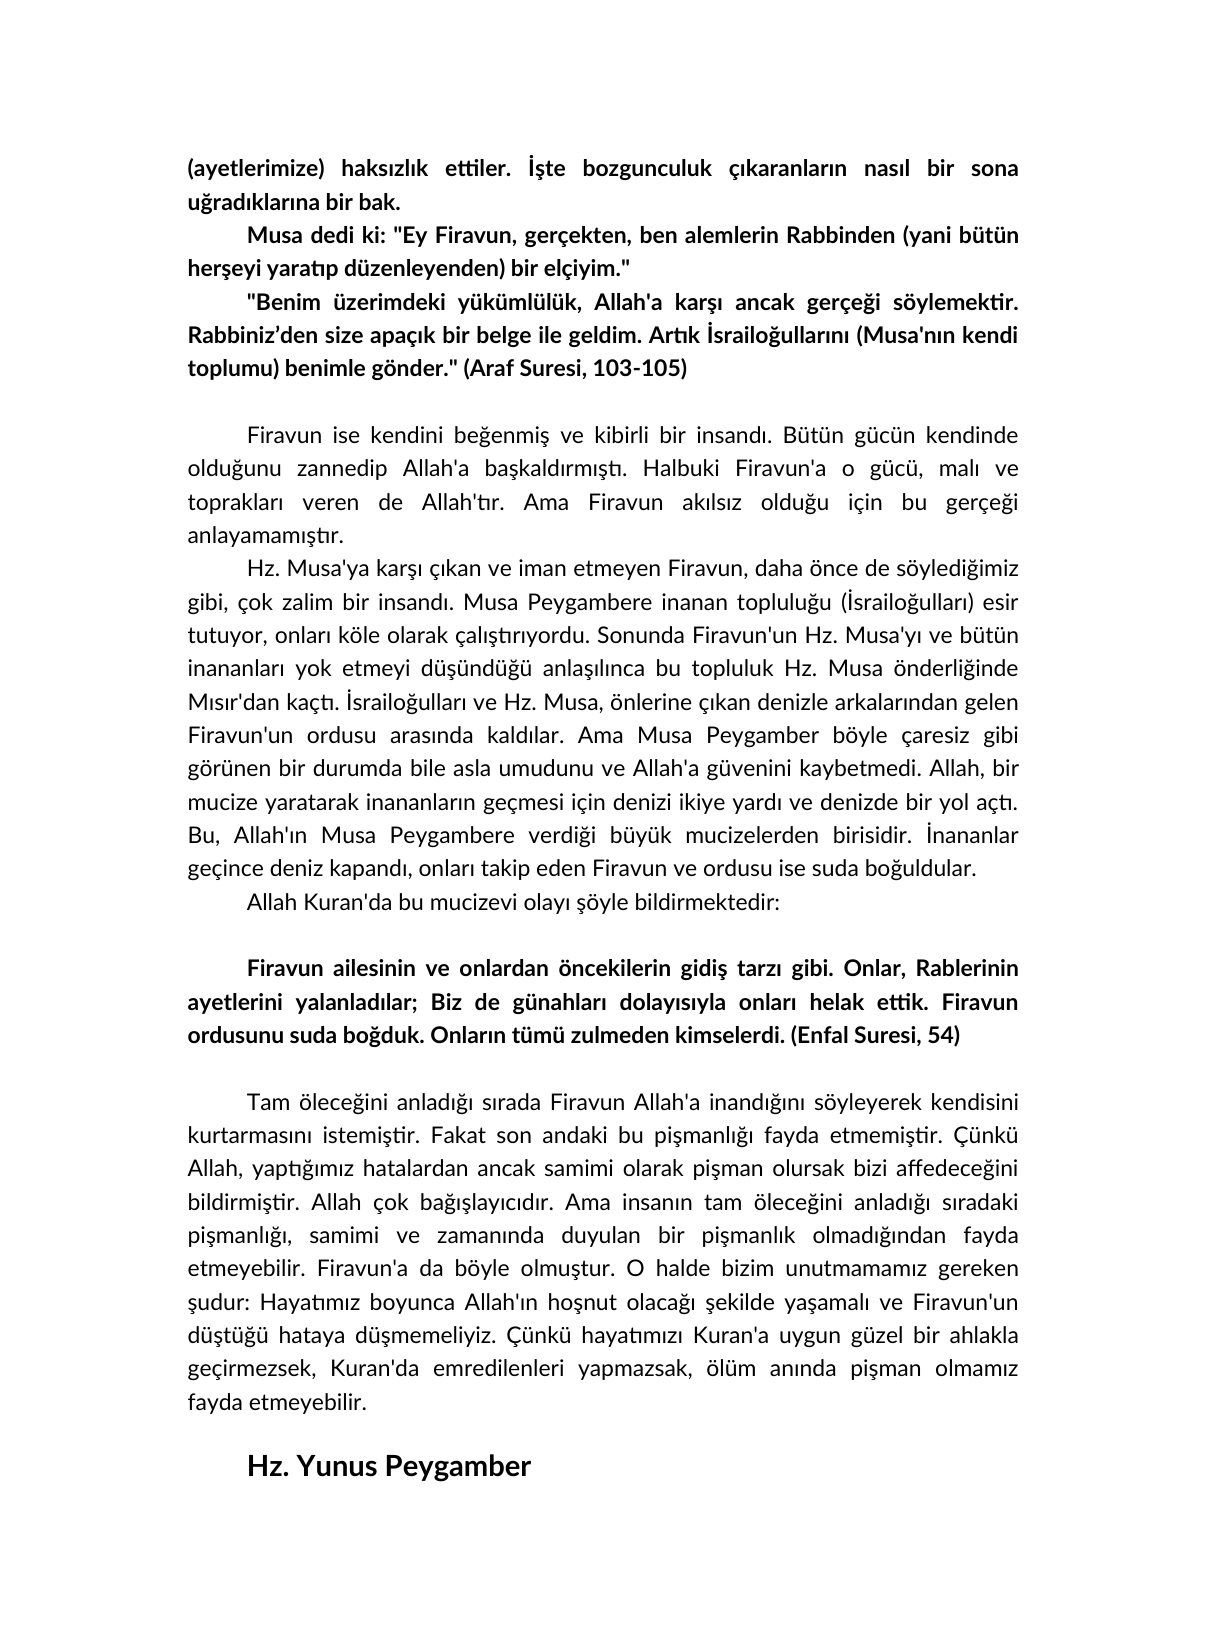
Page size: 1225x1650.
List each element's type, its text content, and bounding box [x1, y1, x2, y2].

text Hz. Yunus Peygamber [187, 1450, 1020, 1483]
text Firavun ise kendini beğenmiş ve kibirli bir insandı. Bütün gücün kendinde olduğunu zannedip Allah'a başkaldırmıştı. Halbuki Firavun'a o gücü, malı ve toprakları veren de Allah'tır. Ama Firavun akılsız olduğu için bu gerçeği anlayamamıştır. [187, 417, 1020, 550]
text Musa dedi ki: "Ey Firavun, gerçekten, ben alemlerin Rabbinden (yani bütün herşeyi yaratıp düzenleyenden) bir elçiyim." [187, 217, 1020, 283]
text Hz. Musa'ya karşı çıkan ve iman etmeyen Firavun, daha önce de söylediğimiz gibi, çok zalim bir insandı. Musa Peygambere inanan topluluğu (İsrailoğulları) esir tutuyor, onları köle olarak çalıştırıyordu. Sonunda Firavun'un Hz. Musa'yı ve bütün inananları yok etmeyi düşündüğü anlaşılınca bu topluluk Hz. Musa önderliğinde Mısır'dan kaçtı. İsrailoğulları ve Hz. Musa, önlerine çıkan denizle arkalarından gelen Firavun'un ordusu arasında kaldılar. Ama Musa Peygamber böyle çaresiz gibi görünen bir durumda bile asla umudunu ve Allah'a güvenini kaybetmedi. Allah, bir mucize yaratarak inananların geçmesi için denizi ikiye yardı ve denizde bir yol açtı. Bu, Allah'ın Musa Peygambere verdiği büyük mucizelerden birisidir. İnananlar geçince deniz kapandı, onları takip eden Firavun ve ordusu ise suda boğuldular. [187, 550, 1020, 883]
text Firavun ailesinin ve onlardan öncekilerin gidiş tarzı gibi. Onlar, Rablerinin ayetlerini yalanladılar; Biz de günahları dolayısıyla onları helak ettik. Firavun ordusunu suda boğduk. Onların tümü zulmeden kimselerdi. (Enfal Suresi, 54) [187, 950, 1020, 1050]
text (ayetlerimize) haksızlık ettiler. İşte bozgunculuk çıkaranların nasıl bir sona uğradıklarına bir bak. [187, 150, 1020, 217]
text "Benim üzerimdeki yükümlülük, Allah'a karşı ancak gerçeği söylemektir. Rabbiniz’den size apaçık bir belge ile geldim. Artık İsrailoğullarını (Musa'nın kendi toplumu) benimle gönder." (Araf Suresi, 103-105) [187, 283, 1020, 383]
text Allah Kuran'da bu mucizevi olayı şöyle bildirmektedir: [187, 883, 1020, 917]
text Tam öleceğini anladığı sırada Firavun Allah'a inandığını söyleyerek kendisini kurtarmasını istemiştir. Fakat son andaki bu pişmanlığı fayda etmemiştir. Çünkü Allah, yaptığımız hatalardan ancak samimi olarak pişman olursak bizi affedeceğini bildirmiştir. Allah çok bağışlayıcıdır. Ama insanın tam öleceğini anladığı sıradaki pişmanlığı, samimi ve zamanında duyulan bir pişmanlık olmadığından fayda etmeyebilir. Firavun'a da böyle olmuştur. O halde bizim unutmamamız gereken şudur: Hayatımız boyunca Allah'ın hoşnut olacağı şekilde yaşamalı ve Firavun'un düştüğü hataya düşmemeliyiz. Çünkü hayatımızı Kuran'a uygun güzel bir ahlakla geçirmezsek, Kuran'da emredilenleri yapmazsak, ölüm anında pişman olmamız fayda etmeyebilir. [187, 1083, 1020, 1417]
